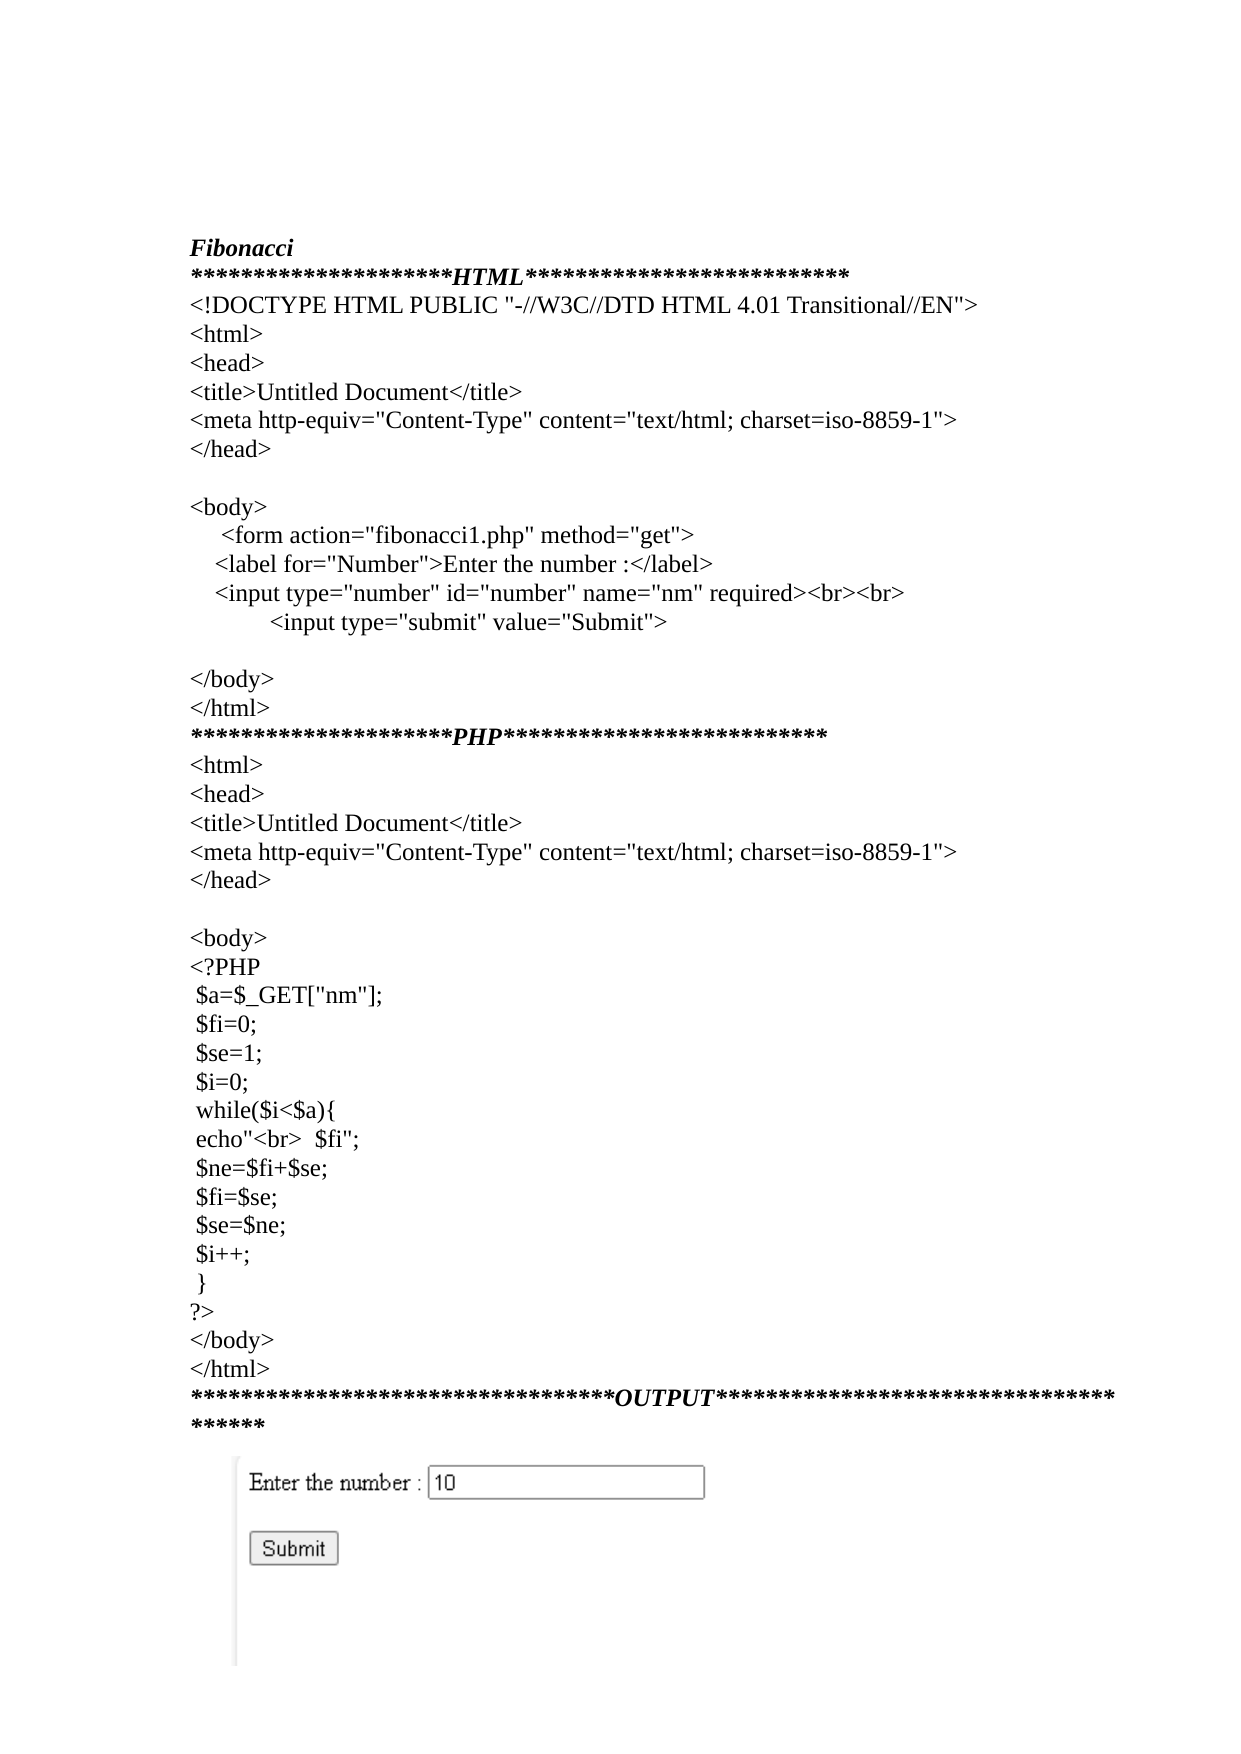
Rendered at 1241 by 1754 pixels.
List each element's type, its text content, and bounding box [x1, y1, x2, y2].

text $se=$ne; [189, 1211, 1122, 1239]
text <title>Untitled Document</title> [189, 808, 1122, 837]
text <head> [189, 348, 1122, 377]
text echo"<br> $fi"; [189, 1124, 1122, 1153]
text <form action="fibonacci1.php" method="get"> [189, 521, 1122, 549]
text </head> [189, 434, 1122, 463]
text <head> [189, 779, 1122, 808]
text </head> [189, 866, 1122, 894]
text $fi=0; [189, 1009, 1122, 1038]
text </html> [189, 693, 1122, 722]
text $i++; [189, 1239, 1122, 1268]
text <html> [189, 319, 1122, 348]
text $ne=$fi+$se; [189, 1153, 1122, 1182]
text <title>Untitled Document</title> [189, 377, 1122, 406]
text $i=0; [189, 1067, 1122, 1096]
text <html> [189, 751, 1122, 779]
text [189, 1441, 1122, 1613]
text ?> [189, 1297, 1122, 1326]
text Fibonacci [189, 233, 1122, 262]
text <input type="number" id="number" name="nm" required><br><br> [189, 578, 1122, 607]
text $se=1; [189, 1038, 1122, 1067]
text <?PHP [189, 952, 1122, 981]
text <input type="submit" value="Submit"> [189, 607, 1122, 636]
text </html> [189, 1354, 1122, 1383]
text <!DOCTYPE HTML PUBLIC "-//W3C//DTD HTML 4.01 Transitional//EN"> [189, 291, 1122, 319]
text **********************************OUTPUT************************************** [189, 1383, 1122, 1441]
text $fi=$se; [189, 1182, 1122, 1211]
text <label for="Number">Enter the number :</label> [189, 549, 1122, 578]
text } [189, 1268, 1122, 1297]
text *********************PHP************************** [189, 722, 1122, 751]
picture [231, 1456, 771, 1666]
text <meta http-equiv="Content-Type" content="text/html; charset=iso-8859-1"> [189, 837, 1122, 866]
text $a=$_GET["nm"]; [189, 981, 1122, 1009]
text *********************HTML************************** [189, 262, 1122, 291]
text </body> [189, 664, 1122, 693]
text <meta http-equiv="Content-Type" content="text/html; charset=iso-8859-1"> [189, 406, 1122, 434]
text <body> [189, 492, 1122, 521]
text <body> [189, 923, 1122, 952]
text while($i<$a){ [189, 1096, 1122, 1124]
text </body> [189, 1326, 1122, 1354]
